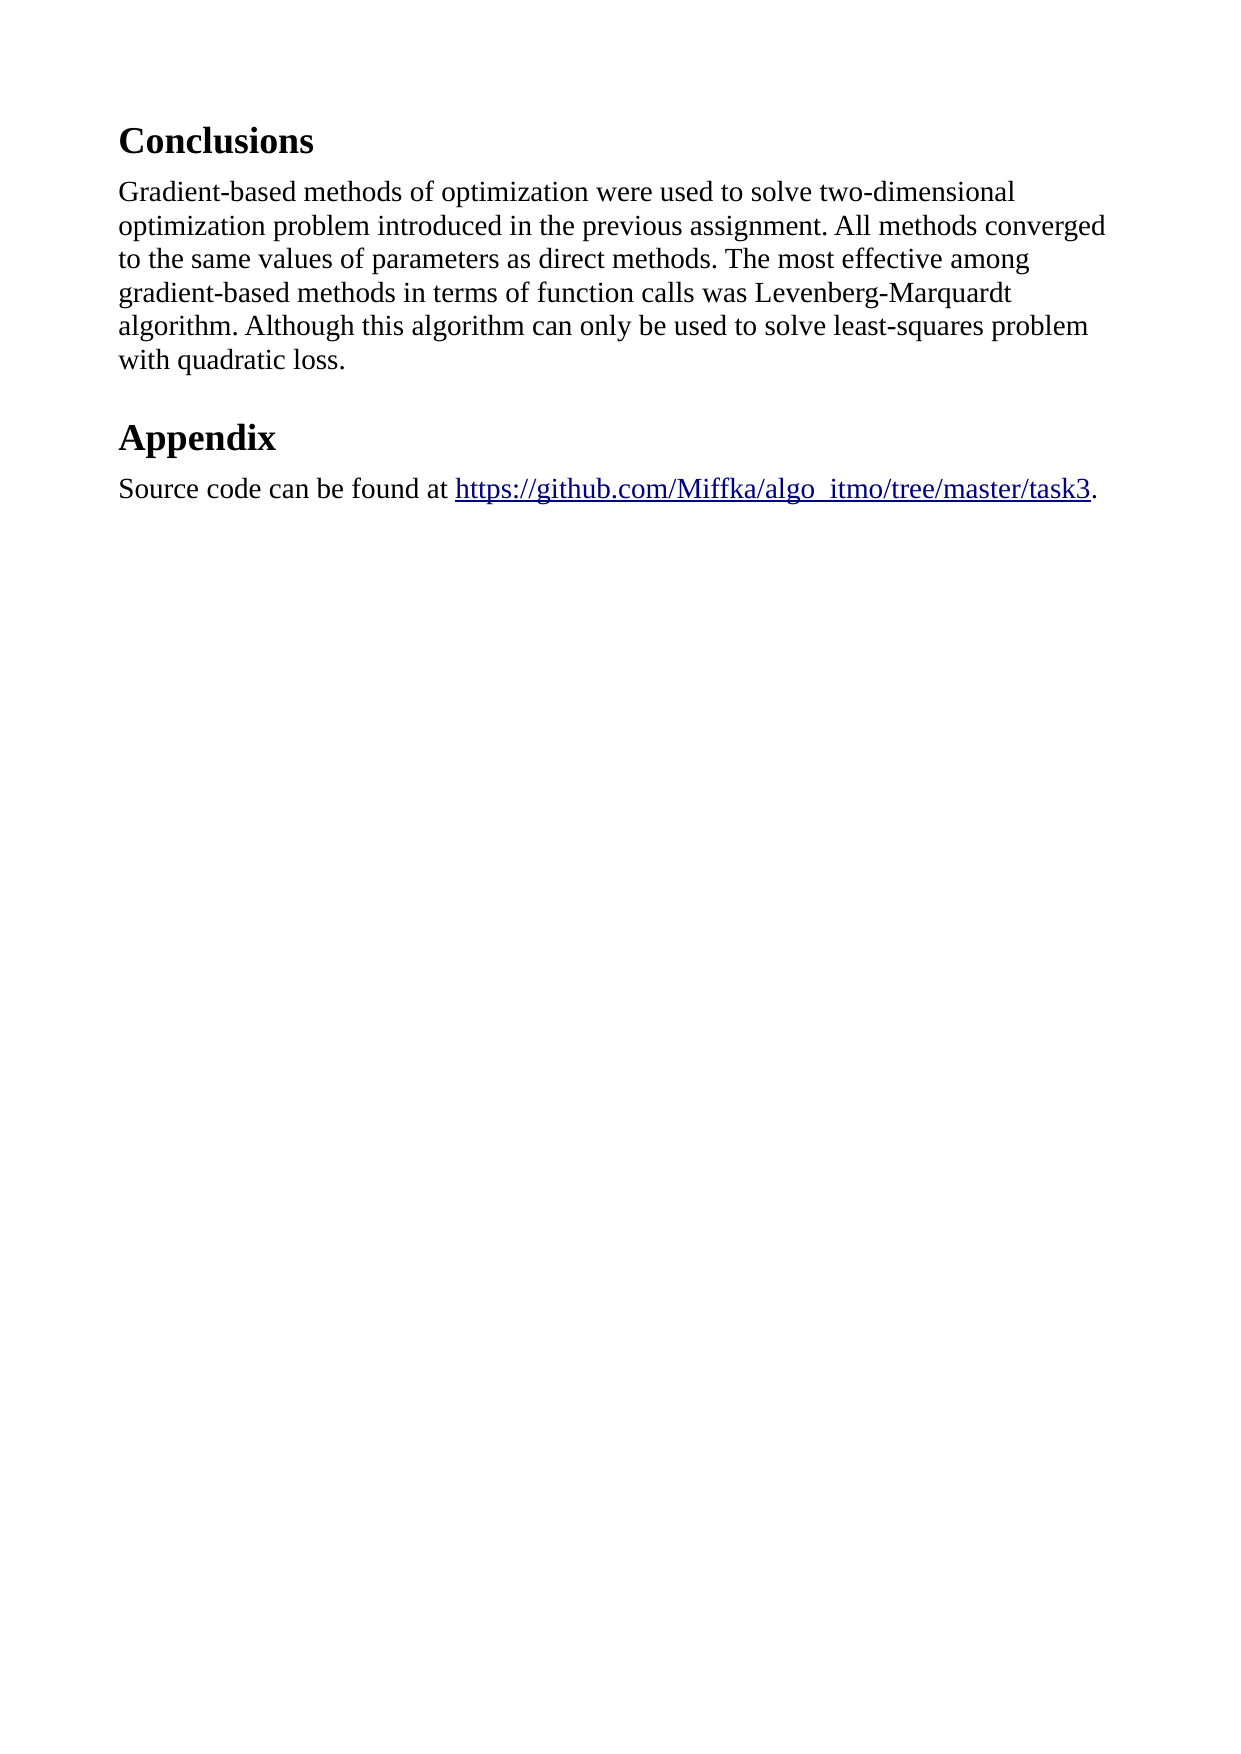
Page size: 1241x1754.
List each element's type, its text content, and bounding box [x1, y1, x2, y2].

subtitle Conclusions [118, 118, 1122, 162]
text Gradient-based methods of optimization were used to solve two-dimensional optimization problem introduced in the previous assignment. All methods converged to the same values of parameters as direct methods. The most effective among gradient-based methods in terms of function calls was Levenberg-Marquardt algorithm. Although this algorithm can only be used to solve least-squares problem with quadratic loss. [118, 174, 1122, 376]
subtitle Appendix [118, 415, 1122, 459]
text Source code can be found at https://github.com/Miffka/algo_itmo/tree/master/task3. [118, 471, 1122, 505]
